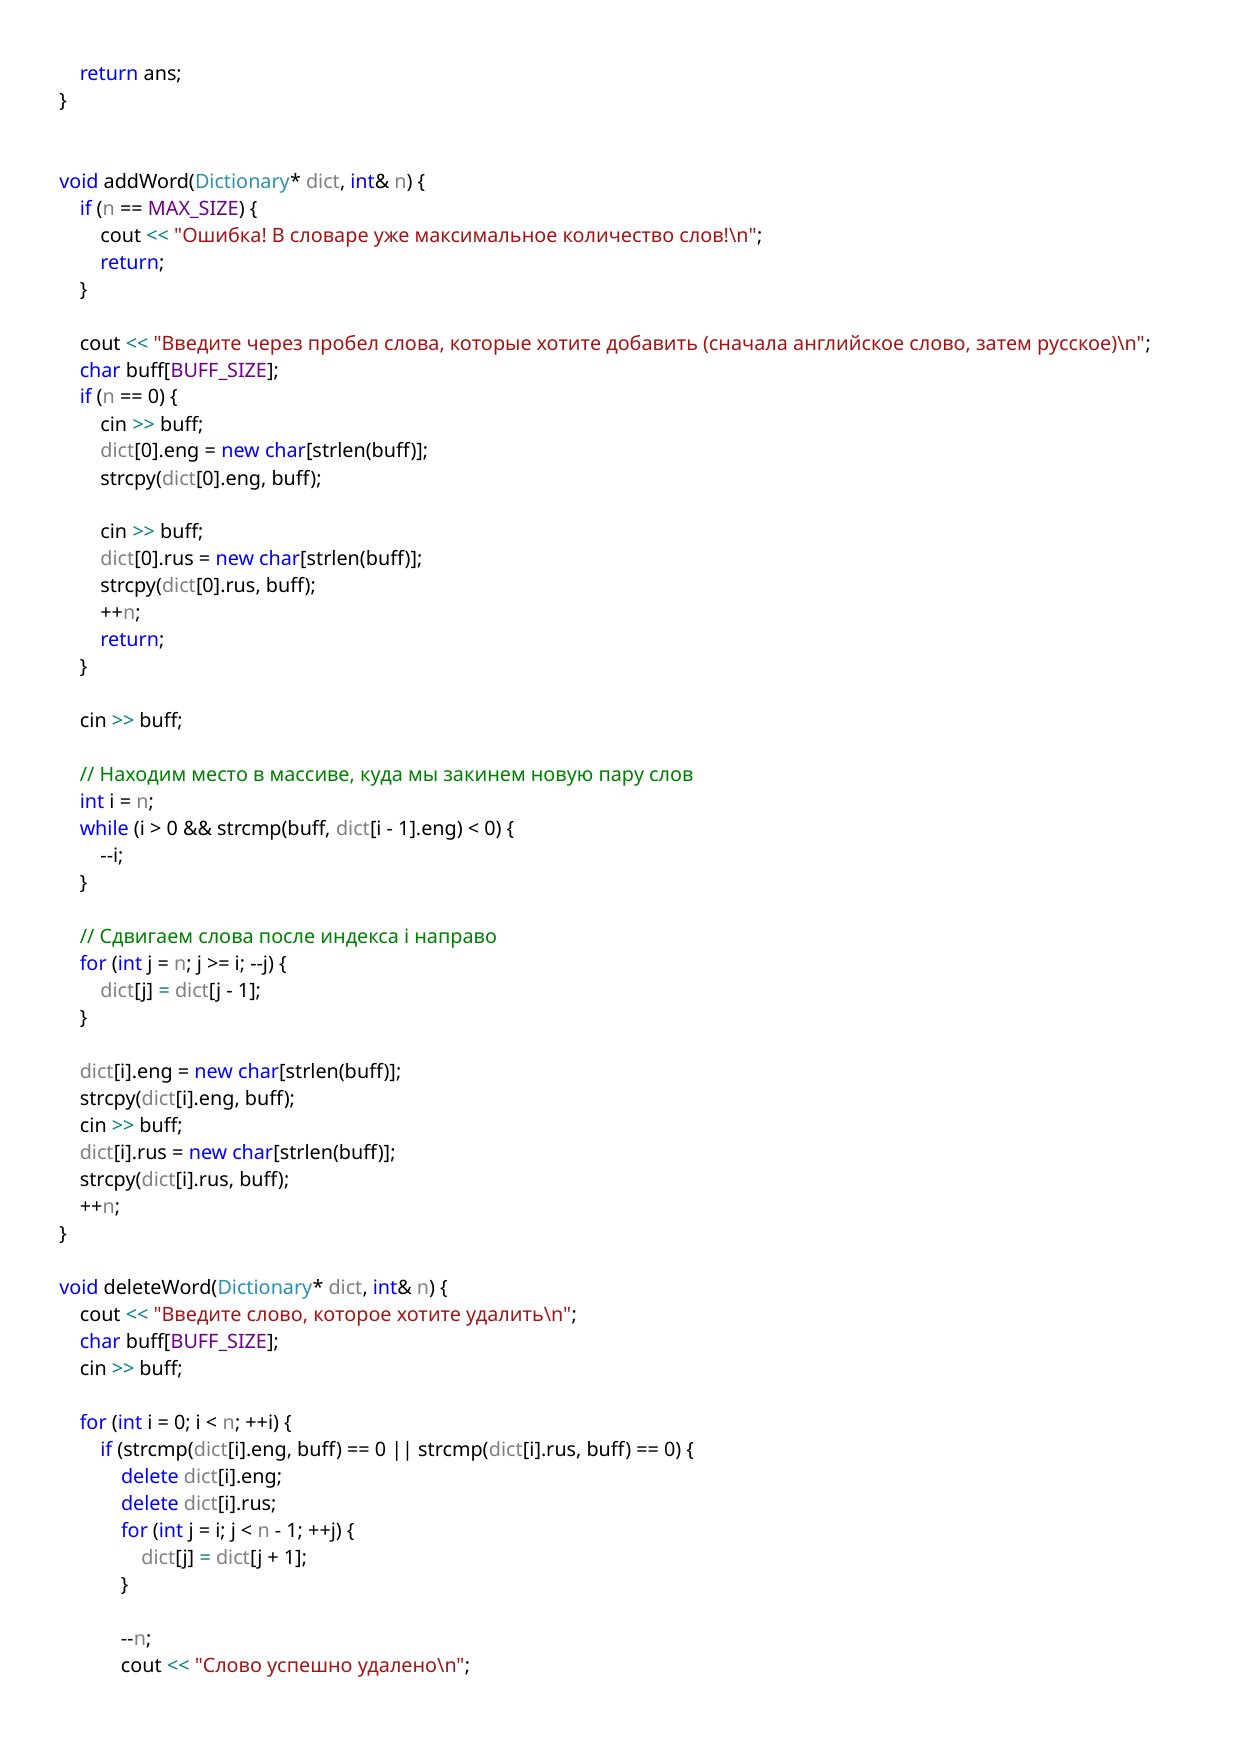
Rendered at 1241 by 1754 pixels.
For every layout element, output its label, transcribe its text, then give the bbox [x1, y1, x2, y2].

text dict[0].eng = new char[strlen(buff)]; [59, 437, 1181, 464]
text return; [59, 626, 1181, 653]
text --i; [59, 841, 1181, 868]
text cin >> buff; [59, 1111, 1181, 1138]
text strcpy(dict[0].eng, buff); [59, 464, 1181, 491]
text cout << "Введите через пробел слова, которые хотите добавить (сначала английское слово, затем русское)\n"; [59, 329, 1181, 356]
text return; [59, 248, 1181, 275]
text delete dict[i].eng; [59, 1462, 1181, 1489]
text --n; [59, 1624, 1181, 1651]
text char buff[BUFF_SIZE]; [59, 1327, 1181, 1354]
text strcpy(dict[0].rus, buff); [59, 572, 1181, 599]
text // Сдвигаем слова после индекса i направо [59, 922, 1181, 949]
text } [59, 1219, 1181, 1246]
text ++n; [59, 599, 1181, 626]
text cin >> buff; [59, 410, 1181, 437]
text cout << "Ошибка! В словаре уже максимальное количество слов!\n"; [59, 221, 1181, 248]
text void deleteWord(Dictionary* dict, int& n) { [59, 1273, 1181, 1300]
text delete dict[i].rus; [59, 1489, 1181, 1516]
text } [59, 86, 1181, 113]
text dict[i].eng = new char[strlen(buff)]; [59, 1057, 1181, 1084]
text cout << "Введите слово, которое хотите удалить\n"; [59, 1300, 1181, 1327]
text cin >> buff; [59, 707, 1181, 733]
text } [59, 868, 1181, 895]
text dict[j] = dict[j + 1]; [59, 1543, 1181, 1570]
text if (n == 0) { [59, 383, 1181, 410]
text } [59, 1570, 1181, 1597]
text dict[i].rus = new char[strlen(buff)]; [59, 1138, 1181, 1165]
text } [59, 1003, 1181, 1030]
text dict[0].rus = new char[strlen(buff)]; [59, 545, 1181, 572]
text cout << "Слово успешно удалено\n"; [59, 1651, 1181, 1678]
text cin >> buff; [59, 1354, 1181, 1381]
text int i = n; [59, 787, 1181, 814]
text while (i > 0 && strcmp(buff, dict[i - 1].eng) < 0) { [59, 814, 1181, 841]
text for (int j = i; j < n - 1; ++j) { [59, 1516, 1181, 1543]
text cin >> buff; [59, 518, 1181, 545]
text if (n == MAX_SIZE) { [59, 194, 1181, 221]
text ++n; [59, 1192, 1181, 1219]
text void addWord(Dictionary* dict, int& n) { [59, 167, 1181, 194]
text for (int i = 0; i < n; ++i) { [59, 1408, 1181, 1435]
text } [59, 275, 1181, 302]
text } [59, 653, 1181, 679]
text strcpy(dict[i].rus, buff); [59, 1165, 1181, 1192]
text for (int j = n; j >= i; --j) { [59, 949, 1181, 976]
text if (strcmp(dict[i].eng, buff) == 0 || strcmp(dict[i].rus, buff) == 0) { [59, 1435, 1181, 1462]
text char buff[BUFF_SIZE]; [59, 356, 1181, 383]
text return ans; [59, 59, 1181, 86]
text // Находим место в массиве, куда мы закинем новую пару слов [59, 761, 1181, 787]
text dict[j] = dict[j - 1]; [59, 976, 1181, 1003]
text strcpy(dict[i].eng, buff); [59, 1084, 1181, 1111]
